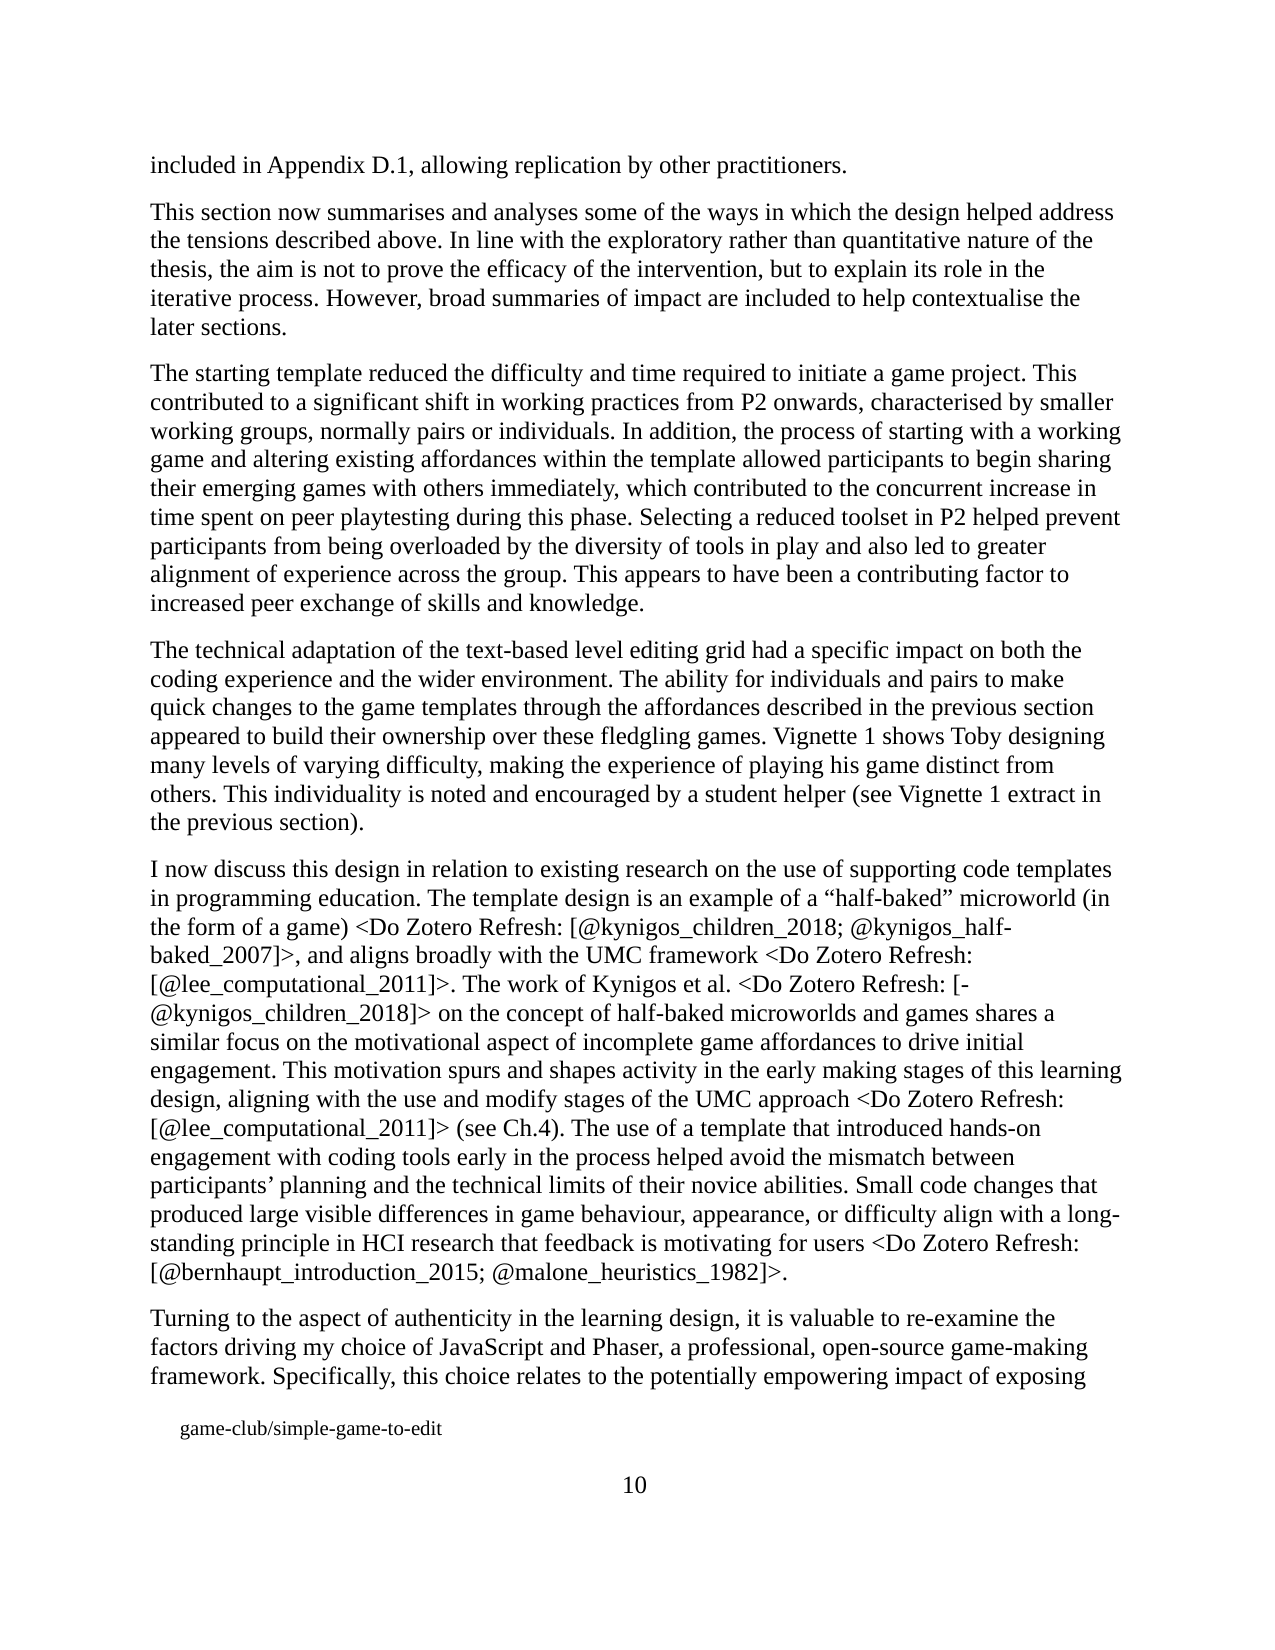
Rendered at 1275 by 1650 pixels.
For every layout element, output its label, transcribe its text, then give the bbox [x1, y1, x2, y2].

text included in Appendix D.1, allowing replication by other practitioners. [150, 150, 1125, 179]
text This section now summarises and analyses some of the ways in which the design helped address the tensions described above. In line with the exploratory rather than quantitative nature of the thesis, the aim is not to prove the efficacy of the intervention, but to explain its role in the iterative process. However, broad summaries of impact are included to help contextualise the later sections. [150, 197, 1125, 340]
text The technical adaptation of the text-based level editing grid had a specific impact on both the coding experience and the wider environment. The ability for individuals and pairs to make quick changes to the game templates through the affordances described in the previous section appeared to build their ownership over these fledgling games. Vignette 1 shows Toby designing many levels of varying difficulty, making the experience of playing his game distinct from others. This individuality is noted and encouraged by a student helper (see Vignette 1 extract in the previous section). [150, 635, 1125, 836]
text Turning to the aspect of authenticity in the learning design, it is valuable to re-examine the factors driving my choice of JavaScript and Phaser, a professional, open-source game-making framework. Specifically, this choice relates to the potentially empowering impact of exposing [150, 1303, 1125, 1389]
text The starting template reduced the difficulty and time required to initiate a game project. This contributed to a significant shift in working practices from P2 onwards, characterised by smaller working groups, normally pairs or individuals. In addition, the process of starting with a working game and altering existing affordances within the template allowed participants to begin sharing their emerging games with others immediately, which contributed to the concurrent increase in time spent on peer playtesting during this phase. Selecting a reduced toolset in P2 helped prevent participants from being overloaded by the diversity of tools in play and also led to greater alignment of experience across the group. This appears to have been a contributing factor to increased peer exchange of skills and knowledge. [150, 358, 1125, 617]
text game-club/simple-game-to-edit [150, 1416, 1125, 1440]
text I now discuss this design in relation to existing research on the use of supporting code templates in programming education. The template design is an example of a “half-baked” microworld (in the form of a game) <Do Zotero Refresh: [@kynigos_children_2018; @kynigos_half-baked_2007]>, and aligns broadly with the UMC framework <Do Zotero Refresh: [@lee_computational_2011]>. The work of Kynigos et al. <Do Zotero Refresh: [-@kynigos_children_2018]> on the concept of half-baked microworlds and games shares a similar focus on the motivational aspect of incomplete game affordances to drive initial engagement. This motivation spurs and shapes activity in the early making stages of this learning design, aligning with the use and modify stages of the UMC approach <Do Zotero Refresh: [@lee_computational_2011]> (see Ch.4). The use of a template that introduced hands-on engagement with coding tools early in the process helped avoid the mismatch between participants’ planning and the technical limits of their novice abilities. Small code changes that produced large visible differences in game behaviour, appearance, or difficulty align with a long-standing principle in HCI research that feedback is motivating for users <Do Zotero Refresh: [@bernhaupt_introduction_2015; @malone_heuristics_1982]>. [150, 854, 1125, 1285]
